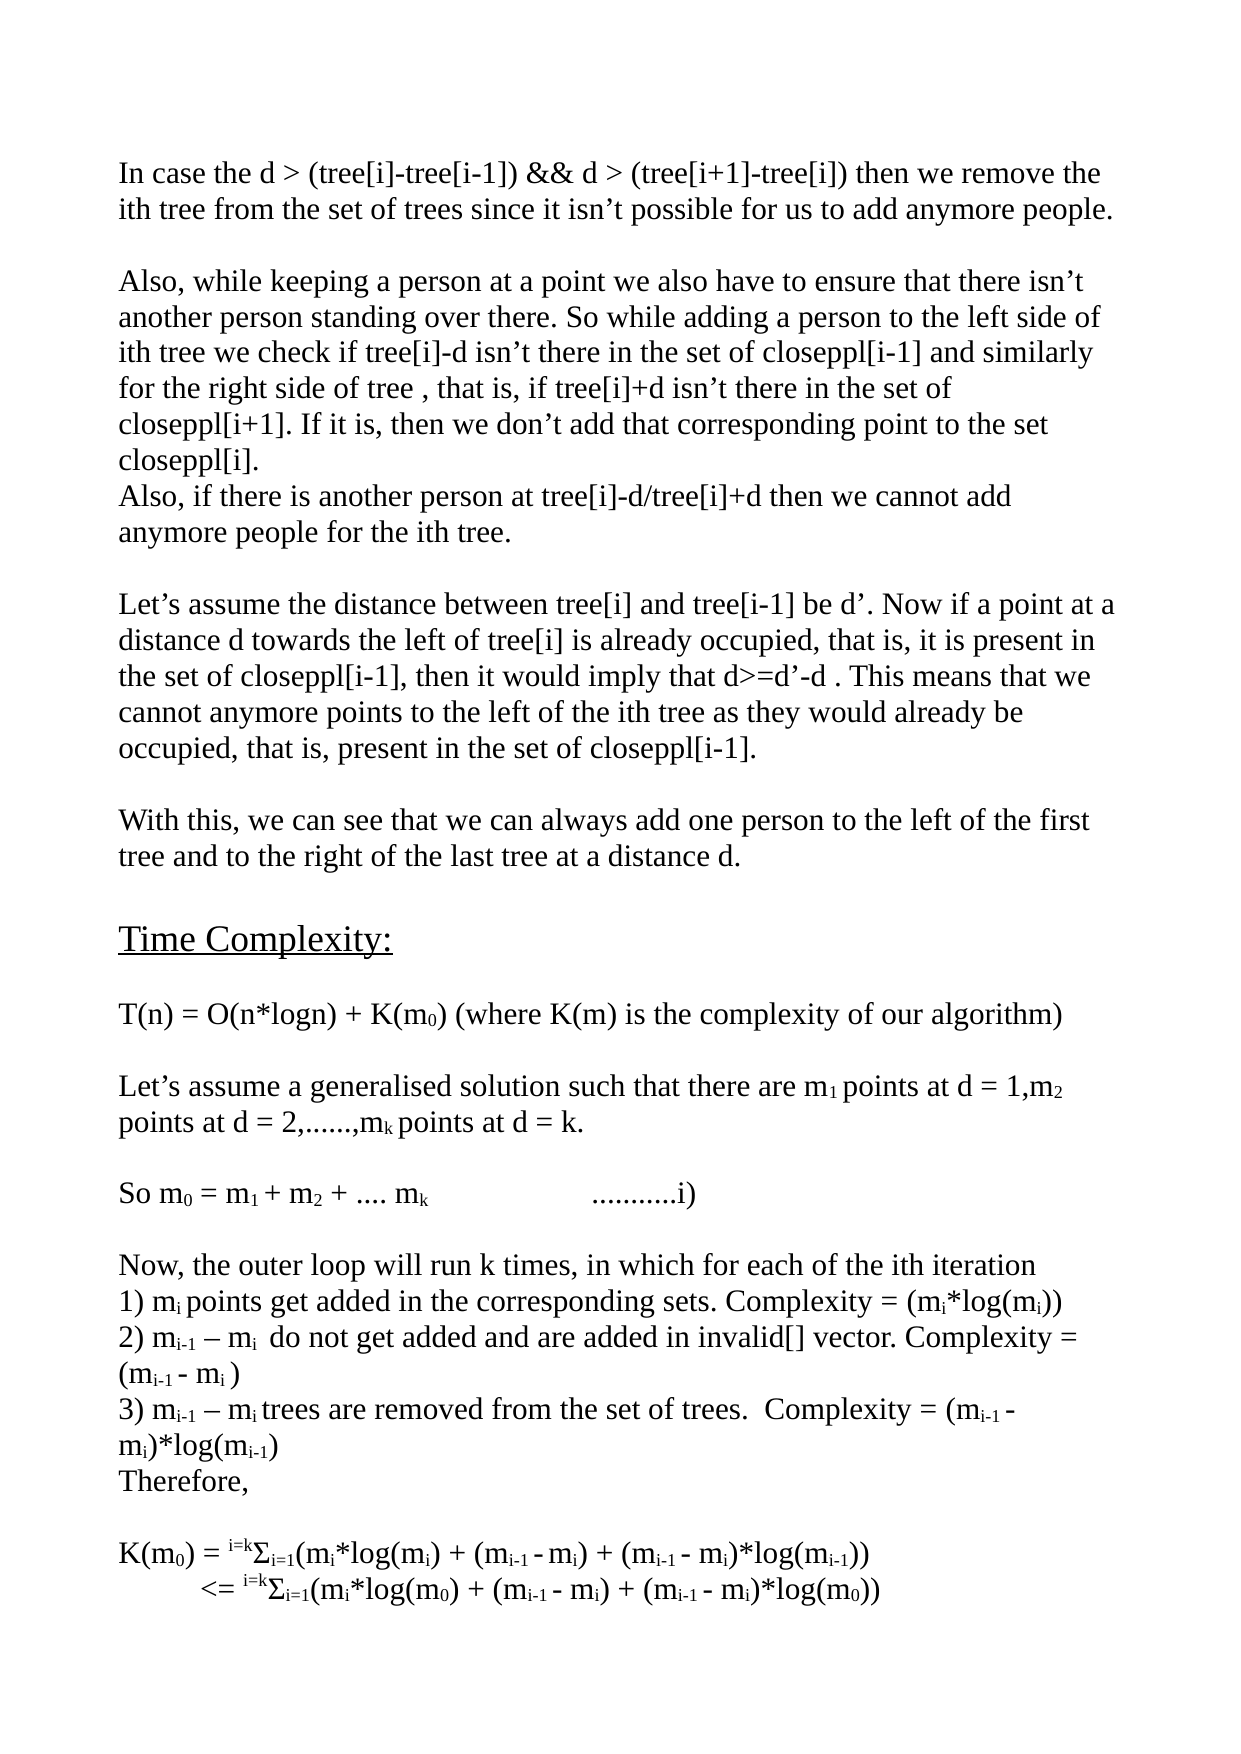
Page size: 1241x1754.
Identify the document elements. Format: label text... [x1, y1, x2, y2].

text K(m0) = i=kΣi=1(mi*log(mi) + (mi-1 - mi) + (mi-1 - mi)*log(mi-1)) [118, 1534, 1122, 1570]
text With this, we can see that we can always add one person to the left of the first tree and to the right of the last tree at a distance d. [118, 801, 1122, 873]
text Let’s assume a generalised solution such that there are m1 points at d = 1,m2 points at d = 2,......,mk points at d = k. [118, 1067, 1122, 1139]
text 1) mi points get added in the corresponding sets. Complexity = (mi*log(mi)) [118, 1282, 1122, 1318]
text T(n) = O(n*logn) + K(m0) (where K(m) is the complexity of our algorithm) [118, 995, 1122, 1031]
text 3) mi-1 – mi trees are removed from the set of trees. Complexity = (mi-1 - mi)*log(mi-1) [118, 1390, 1122, 1462]
text 2) mi-1 – mi do not get added and are added in invalid[] vector. Complexity = (mi-1 - mi ) [118, 1318, 1122, 1390]
text So m0 = m1 + m2 + .... mk ...........i) [118, 1175, 1122, 1211]
text Time Complexity: [118, 916, 1122, 959]
text Also, while keeping a person at a point we also have to ensure that there isn’t another person standing over there. So while adding a person to the left side of ith tree we check if tree[i]-d isn’t there in the set of closeppl[i-1] and similarly for the right side of tree , that is, if tree[i]+d isn’t there in the set of closeppl[i+1]. If it is, then we don’t add that corresponding point to the set closeppl[i]. [118, 262, 1122, 477]
text Therefore, [118, 1462, 1122, 1498]
text Let’s assume the distance between tree[i] and tree[i-1] be d’. Now if a point at a distance d towards the left of tree[i] is already occupied, that is, it is present in the set of closeppl[i-1], then it would imply that d>=d’-d . This means that we cannot anymore points to the left of the ith tree as they would already be occupied, that is, present in the set of closeppl[i-1]. [118, 585, 1122, 765]
text In case the d > (tree[i]-tree[i-1]) && d > (tree[i+1]-tree[i]) then we remove the ith tree from the set of trees since it isn’t possible for us to add anymore people. [118, 154, 1122, 226]
text <= i=kΣi=1(mi*log(m0) + (mi-1 - mi) + (mi-1 - mi)*log(m0)) [118, 1570, 1122, 1606]
text Also, if there is another person at tree[i]-d/tree[i]+d then we cannot add anymore people for the ith tree. [118, 477, 1122, 549]
text Now, the outer loop will run k times, in which for each of the ith iteration [118, 1247, 1122, 1282]
